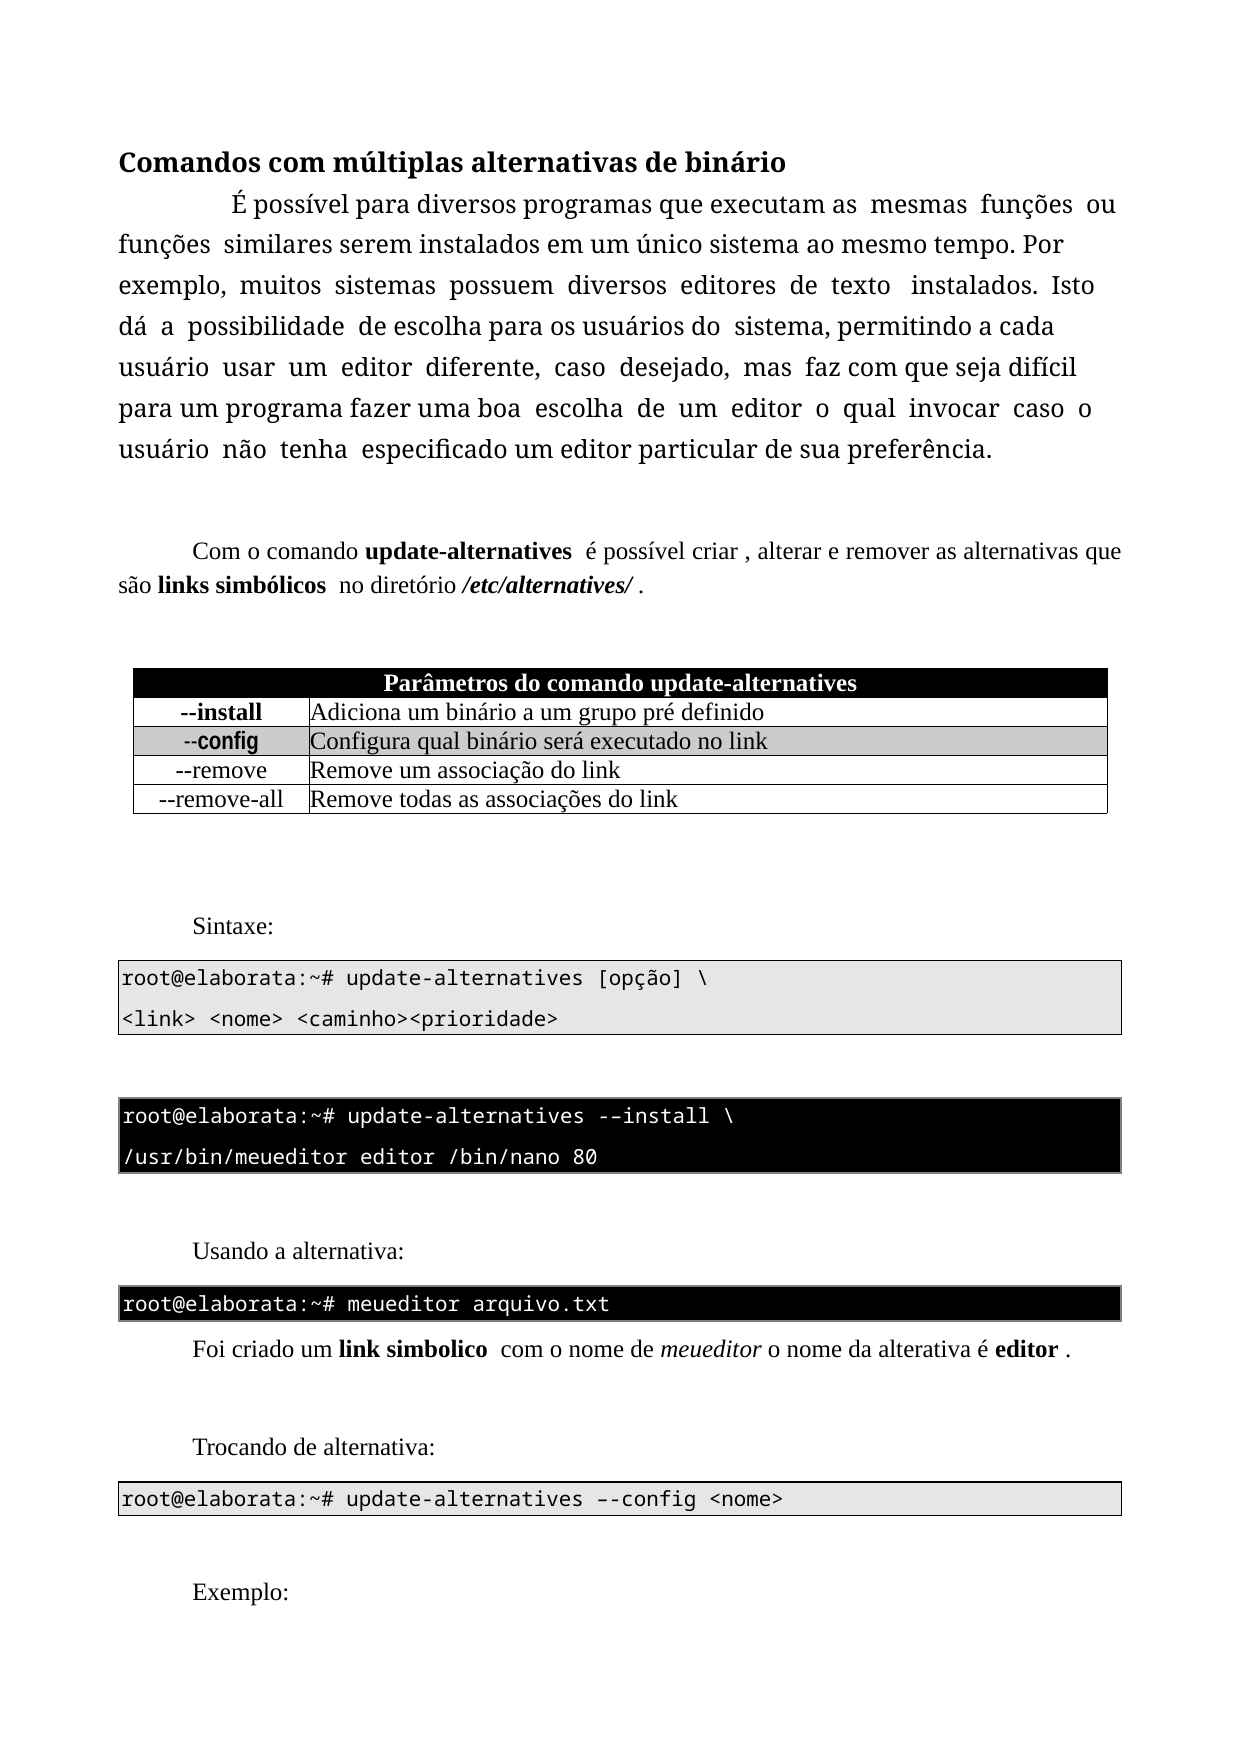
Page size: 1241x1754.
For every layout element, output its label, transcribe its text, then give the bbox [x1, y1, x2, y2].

table_cell --install [134, 698, 309, 726]
text Usando a alternativa: [118, 1236, 1122, 1265]
text /usr/bin/meueditor editor /bin/nano 80 [120, 1138, 1120, 1172]
text Com o comando update-alternatives é possível criar , alterar e remover as alternativas que são links simbólicos no diretório /etc/alternatives/ . [118, 536, 1122, 599]
text Sintaxe: [118, 911, 1122, 939]
text Trocando de alternativa: [118, 1432, 1122, 1461]
text É possível para diversos programas que executam as mesmas funções ou funções similares serem instalados em um único sistema ao mesmo tempo. Por exemplo, muitos sistemas possuem diversos editores de texto instalados. Isto dá a possibilidade de escolha para os usuários do sistema, permitindo a cada usuário usar um editor diferente, caso desejado, mas faz com que seja difícil para um programa fazer uma boa escolha de um editor o qual invocar caso o usuário não tenha especificado um editor particular de sua preferência. [118, 186, 1122, 465]
text root@elaborata:~# meueditor arquivo.txt [120, 1287, 1120, 1320]
text Foi criado um link simbolico com o nome de meueditor o nome da alterativa é editor . [118, 1334, 1122, 1363]
subtitle Comandos com múltiplas alternativas de binário [118, 143, 1122, 180]
text root@elaborata:~# update-alternatives -–install \ [120, 1099, 1120, 1129]
text root@elaborata:~# update-alternatives –-config <nome> [119, 1483, 1121, 1515]
text <link> <nome> <caminho><prioridade> [119, 1001, 1121, 1034]
table_cell Adiciona um binário a um grupo pré definido [310, 698, 1107, 726]
text Exemplo: [118, 1577, 1122, 1606]
table_cell --config [134, 727, 309, 755]
table_cell Configura qual binário será executado no link [310, 727, 1107, 755]
text root@elaborata:~# update-alternatives [opção] \ [119, 961, 1121, 991]
